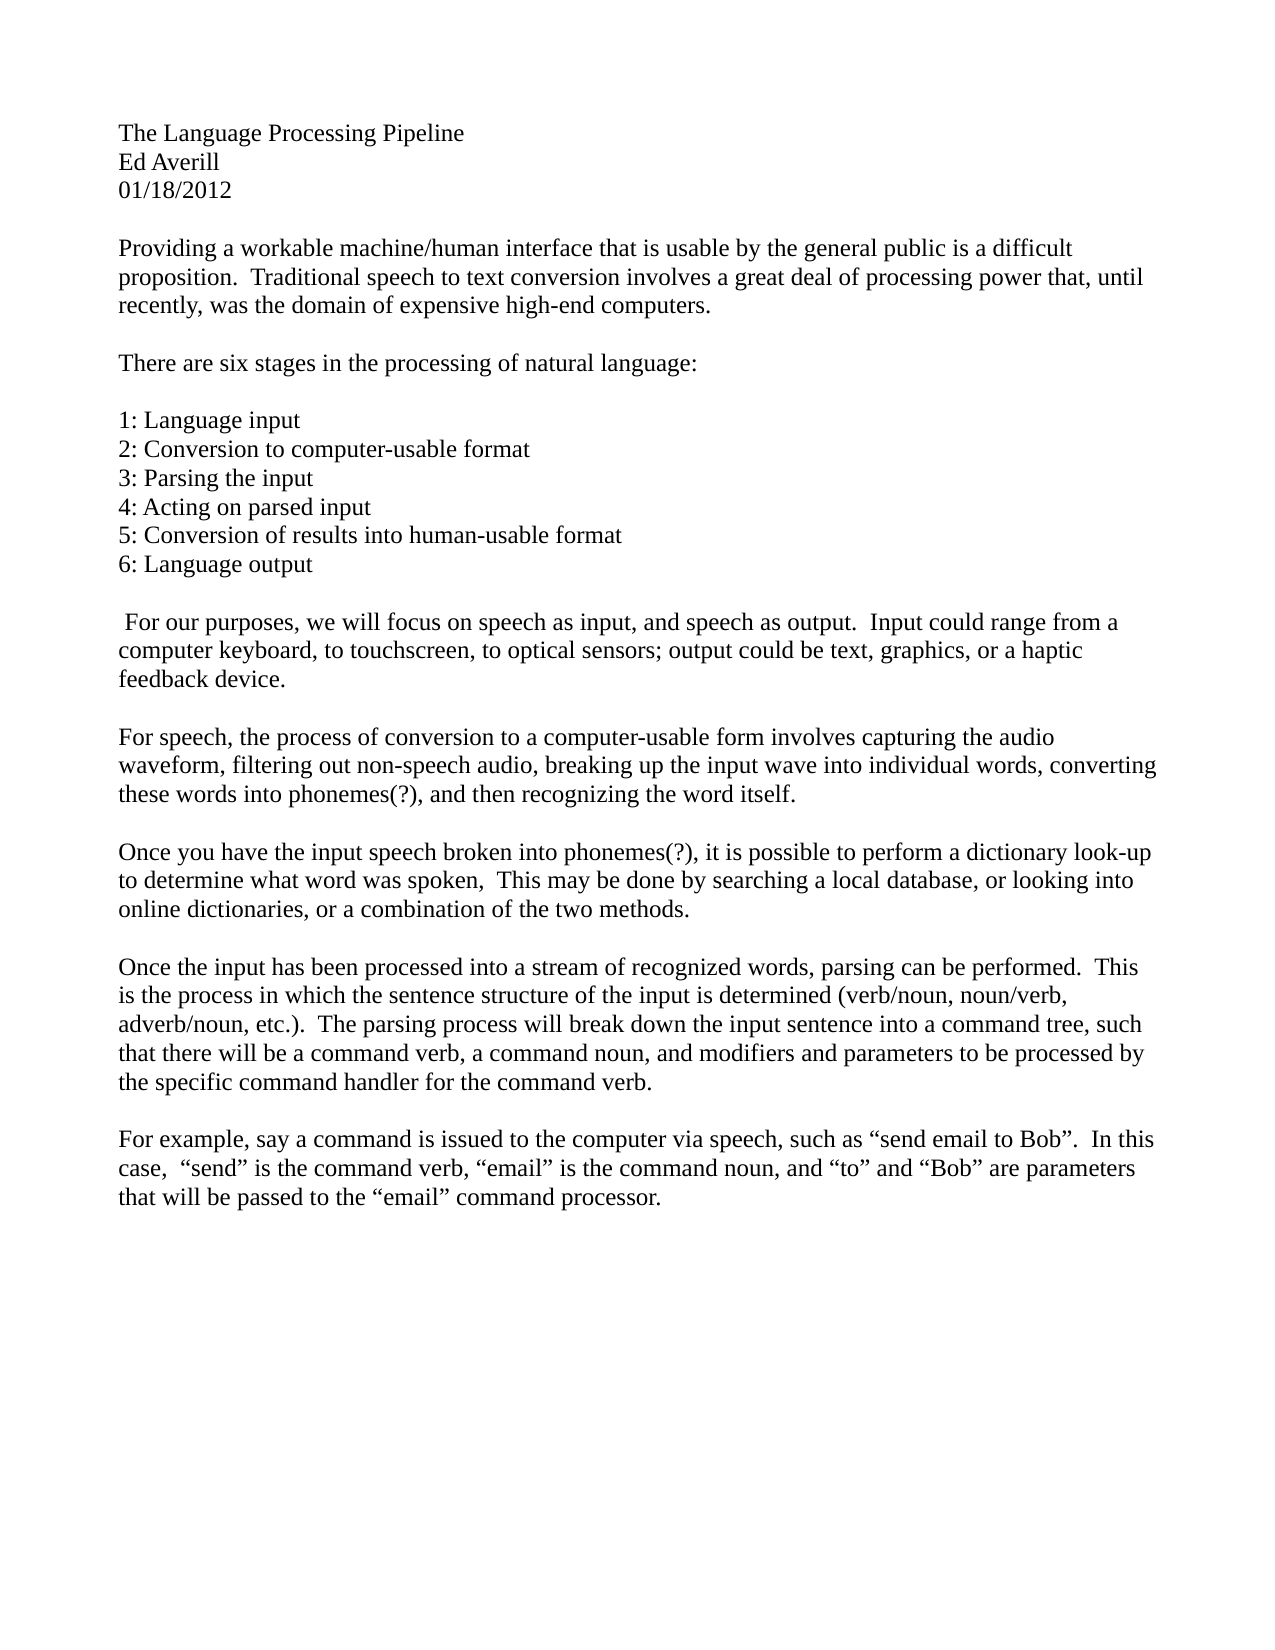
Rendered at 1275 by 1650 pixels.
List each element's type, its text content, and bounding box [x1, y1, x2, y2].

text The Language Processing Pipeline [118, 118, 1157, 147]
text 1: Language input [118, 406, 1157, 434]
text 3: Parsing the input [118, 463, 1157, 492]
text Ed Averill [118, 147, 1157, 176]
text For speech, the process of conversion to a computer-usable form involves capturing the audio waveform, filtering out non-speech audio, breaking up the input wave into individual words, converting these words into phonemes(?), and then recognizing the word itself. [118, 722, 1157, 808]
text For example, say a command is issued to the computer via speech, such as “send email to Bob”. In this case, “send” is the command verb, “email” is the command noun, and “to” and “Bob” are parameters that will be passed to the “email” command processor. [118, 1124, 1157, 1211]
text 2: Conversion to computer-usable format [118, 434, 1157, 463]
text Once the input has been processed into a stream of recognized words, parsing can be performed. This is the process in which the sentence structure of the input is determined (verb/noun, noun/verb, adverb/noun, etc.). The parsing process will break down the input sentence into a command tree, such that there will be a command verb, a command noun, and modifiers and parameters to be processed by the specific command handler for the command verb. [118, 952, 1157, 1096]
text Once you have the input speech broken into phonemes(?), it is possible to perform a dictionary look-up to determine what word was spoken, This may be done by searching a local database, or looking into online dictionaries, or a combination of the two methods. [118, 837, 1157, 923]
text 4: Acting on parsed input [118, 492, 1157, 521]
text 01/18/2012 [118, 176, 1157, 204]
text There are six stages in the processing of natural language: [118, 348, 1157, 377]
text Providing a workable machine/human interface that is usable by the general public is a difficult proposition. Traditional speech to text conversion involves a great deal of processing power that, until recently, was the domain of expensive high-end computers. [118, 233, 1157, 319]
text For our purposes, we will focus on speech as input, and speech as output. Input could range from a computer keyboard, to touchscreen, to optical sensors; output could be text, graphics, or a haptic feedback device. [118, 607, 1157, 693]
text 6: Language output [118, 549, 1157, 578]
text 5: Conversion of results into human-usable format [118, 521, 1157, 549]
